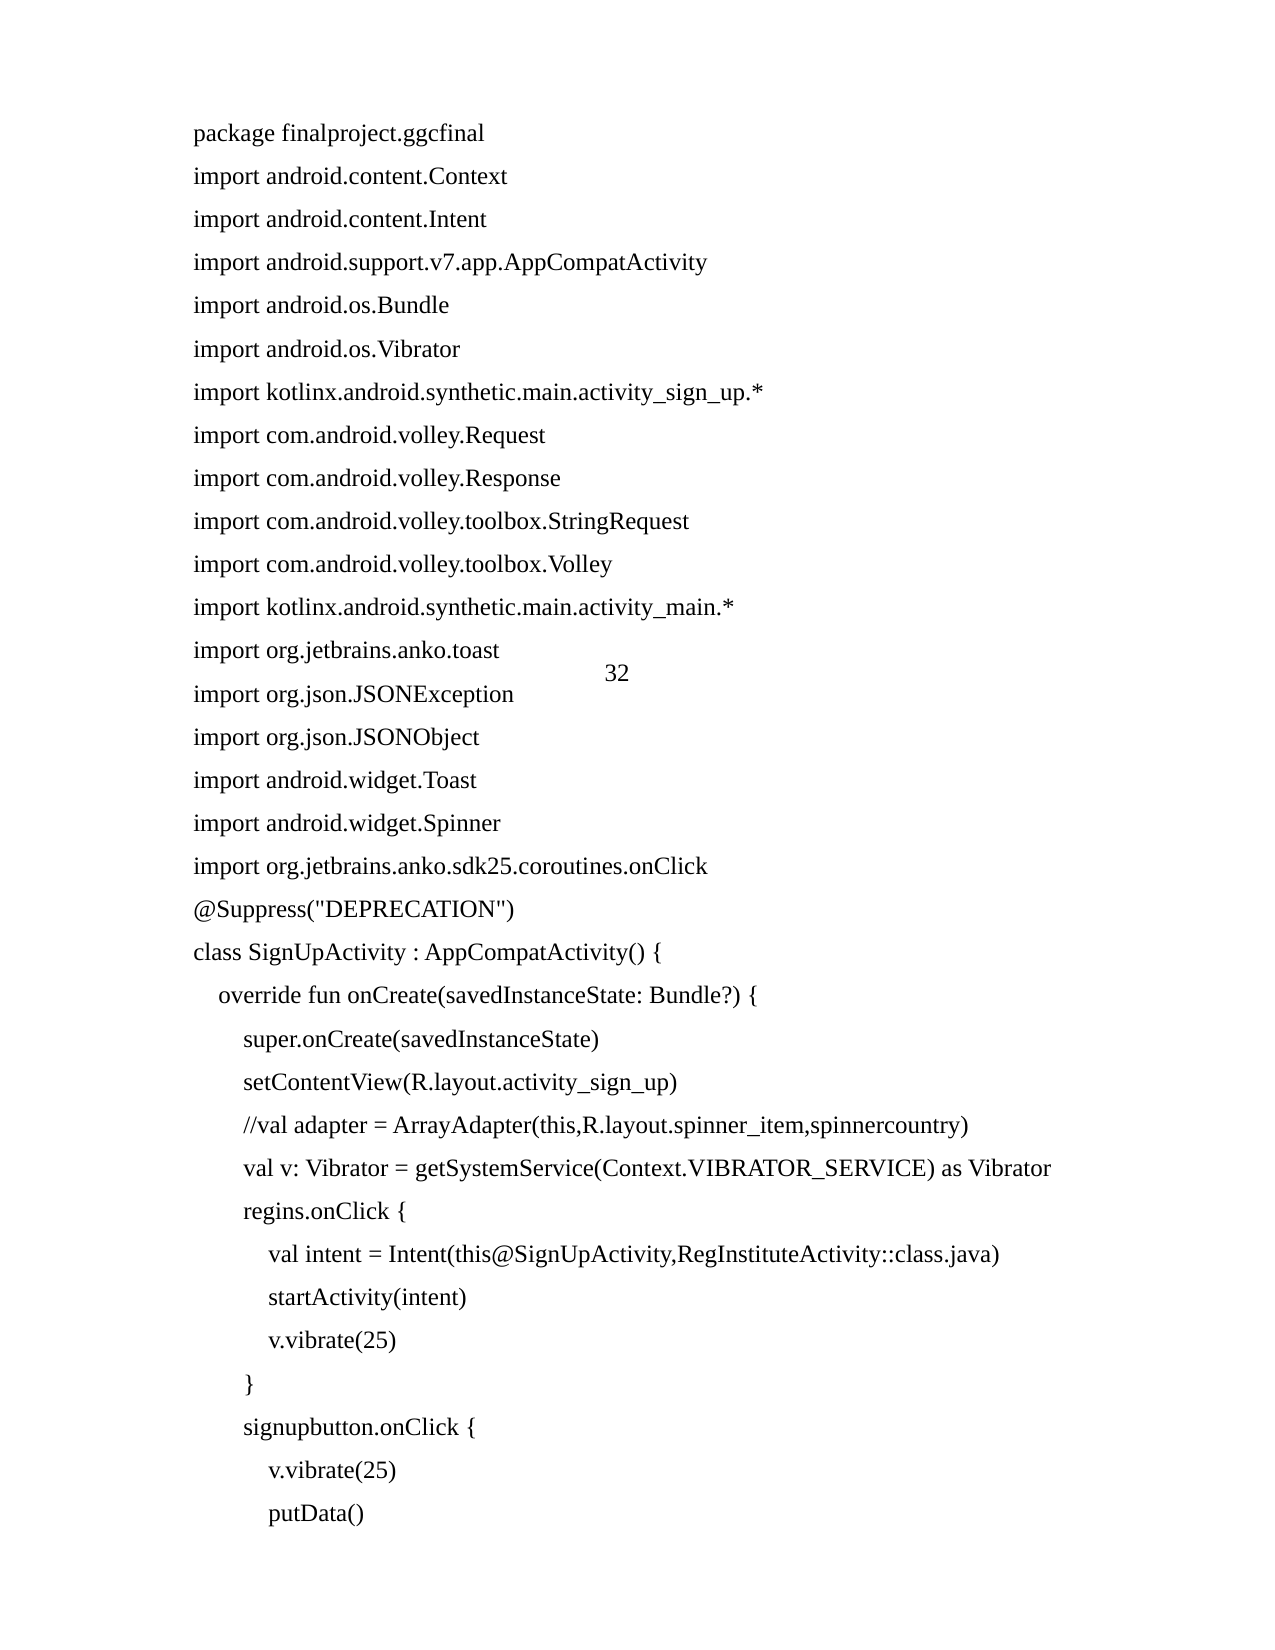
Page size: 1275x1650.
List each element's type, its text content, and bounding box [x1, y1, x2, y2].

text putData() [193, 1498, 1157, 1527]
text class SignUpActivity : AppCompatActivity() { [193, 937, 1157, 966]
text import android.support.v7.app.AppCompatActivity [193, 247, 1157, 276]
text import android.widget.Toast [193, 765, 1157, 794]
text //val adapter = ArrayAdapter(this,R.layout.spinner_item,spinnercountry) [193, 1110, 1157, 1139]
text import com.android.volley.Request [193, 420, 1157, 449]
text import kotlinx.android.synthetic.main.activity_sign_up.* [193, 377, 1157, 406]
text package finalproject.ggcfinal [193, 118, 1157, 147]
text v.vibrate(25) [193, 1326, 1157, 1354]
text import org.json.JSONObject [193, 722, 1157, 751]
text import android.content.Context [193, 161, 1157, 190]
text signupbutton.onClick { [193, 1412, 1157, 1441]
text import com.android.volley.Response [193, 463, 1157, 492]
text @Suppress("DEPRECATION") [193, 894, 1157, 923]
text import android.os.Bundle [193, 291, 1157, 319]
text import org.json.JSONException [193, 679, 1157, 707]
text import org.jetbrains.anko.toast [193, 636, 1157, 664]
text import android.widget.Spinner [193, 808, 1157, 837]
text override fun onCreate(savedInstanceState: Bundle?) { [193, 981, 1157, 1009]
text } [193, 1369, 1157, 1397]
text import com.android.volley.toolbox.StringRequest [193, 506, 1157, 535]
text import android.os.Vibrator [193, 334, 1157, 362]
text regins.onClick { [193, 1196, 1157, 1225]
text import com.android.volley.toolbox.Volley [193, 549, 1157, 578]
text super.onCreate(savedInstanceState) [193, 1024, 1157, 1052]
text val v: Vibrator = getSystemService(Context.VIBRATOR_SERVICE) as Vibrator [193, 1153, 1157, 1182]
text val intent = Intent(this@SignUpActivity,RegInstituteActivity::class.java) [193, 1239, 1157, 1268]
text import org.jetbrains.anko.sdk25.coroutines.onClick [193, 851, 1157, 880]
text setContentView(R.layout.activity_sign_up) [193, 1067, 1157, 1096]
text startActivity(intent) [193, 1282, 1157, 1311]
text v.vibrate(25) [193, 1455, 1157, 1484]
text import android.content.Intent [193, 204, 1157, 233]
text import kotlinx.android.synthetic.main.activity_main.* [193, 592, 1157, 621]
